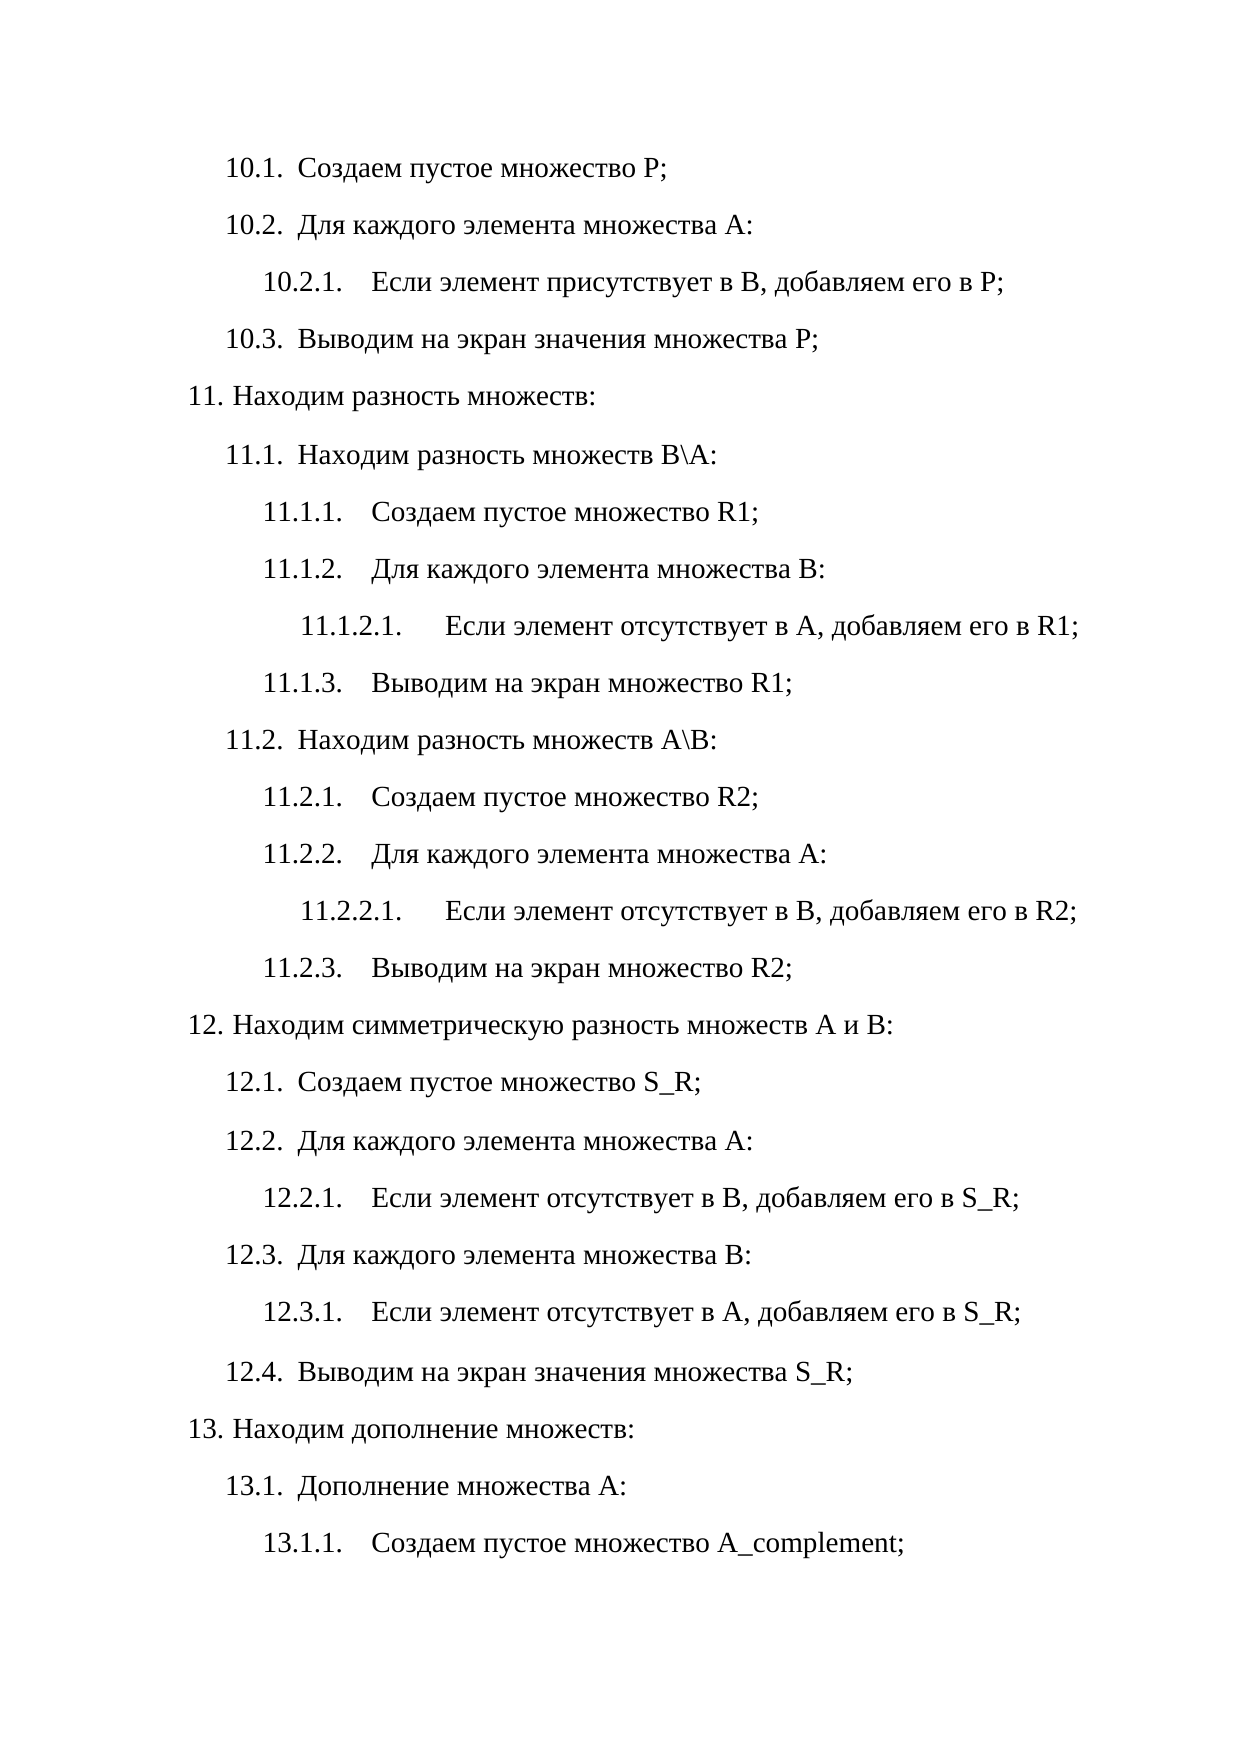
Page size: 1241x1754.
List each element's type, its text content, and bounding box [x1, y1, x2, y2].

list Для каждого элемента множества B: [225, 1237, 1090, 1271]
list Для каждого элемента множества A: [225, 207, 1090, 241]
list Создаем пустое множество Р; [225, 150, 1090, 183]
list Создаем пустое множество R2; [262, 779, 1090, 813]
list Находим разность множеств В\А: [225, 437, 1090, 471]
list Выводим на экран значения множества S_R; [225, 1354, 1090, 1387]
list Находим разность множеств: [187, 378, 1090, 411]
list Создаем пустое множество R1; [262, 494, 1090, 528]
list Если элемент отсутствует в B, добавляем его в S_R; [262, 1180, 1090, 1214]
list Находим дополнение множеств: [187, 1411, 1090, 1444]
list Если элемент присутствует в B, добавляем его в P; [262, 264, 1090, 297]
list Дополнение множества A: [225, 1468, 1090, 1501]
list Для каждого элемента множества A: [225, 1123, 1090, 1157]
list Находим симметрическую разность множеств А и В: [187, 1007, 1090, 1041]
list Выводим на экран множество R2; [262, 950, 1090, 984]
list Выводим на экран множество R1; [262, 665, 1090, 699]
list Для каждого элемента множества A: [262, 836, 1090, 870]
list Выводим на экран значения множества Р; [225, 321, 1090, 354]
list Если элемент отсутствует в B, добавляем его в R2; [300, 893, 1090, 927]
list Для каждого элемента множества B: [262, 551, 1090, 585]
list Если элемент отсутствует в A, добавляем его в R1; [300, 608, 1090, 642]
list Находим разность множеств А\В: [225, 722, 1090, 756]
list Создаем пустое множество S_R; [225, 1064, 1090, 1098]
list Если элемент отсутствует в A, добавляем его в S_R; [262, 1294, 1090, 1328]
list Создаем пустое множество A_complement; [262, 1525, 1090, 1558]
